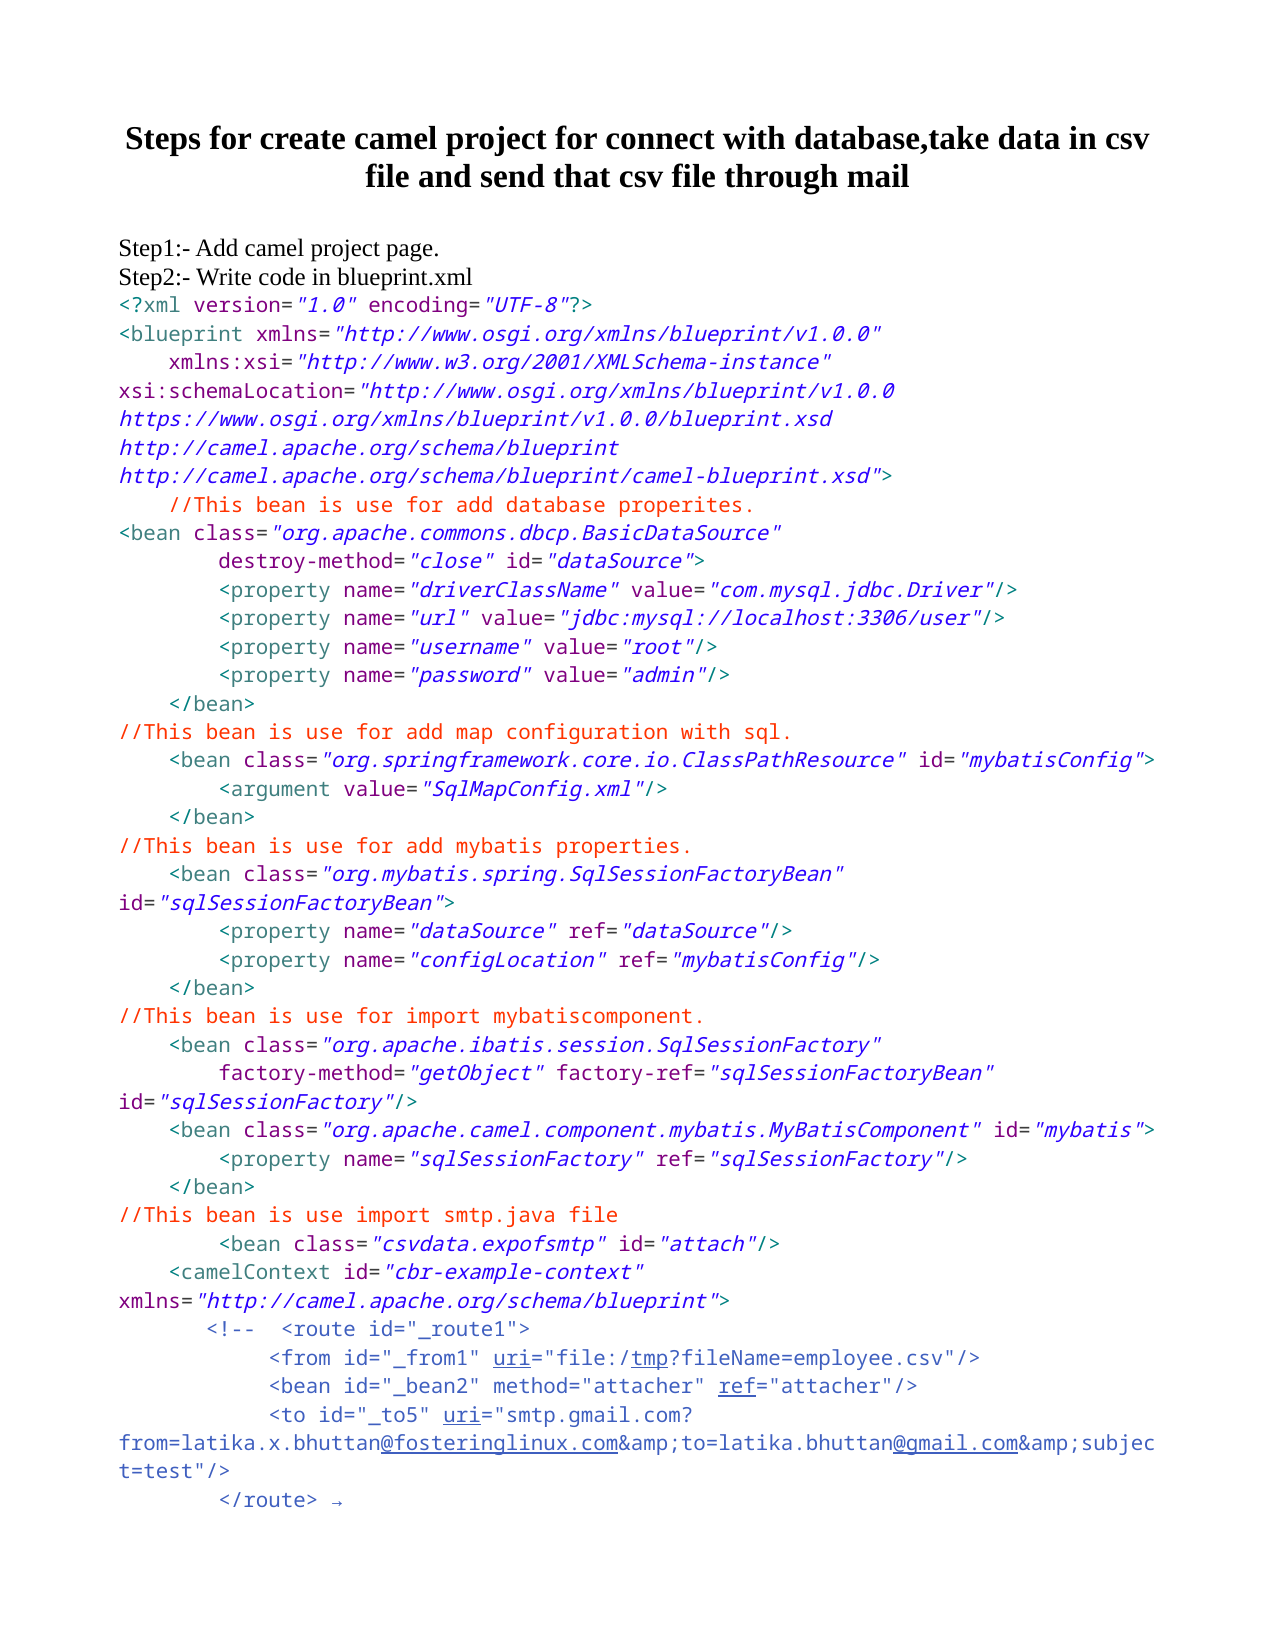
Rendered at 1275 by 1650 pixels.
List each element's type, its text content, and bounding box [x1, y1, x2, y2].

text <property name="url" value="jdbc:mysql://localhost:3306/user"/> [118, 603, 1157, 632]
text <property name="dataSource" ref="dataSource"/> [118, 916, 1157, 945]
text destroy-method="close" id="dataSource"> [118, 547, 1157, 575]
text </bean> [118, 689, 1157, 717]
text <property name="username" value="root"/> [118, 632, 1157, 660]
text <from id="_from1" uri="file:/tmp?fileName=employee.csv"/> [118, 1343, 1157, 1371]
text //This bean is use for import mybatiscomponent. [118, 1002, 1157, 1030]
text //This bean is use for add map configuration with sql. [118, 717, 1157, 746]
text Step1:- Add camel project page. [118, 233, 1157, 262]
text <bean id="_bean2" method="attacher" ref="attacher"/> [118, 1371, 1157, 1400]
text xmlns:xsi="http://www.w3.org/2001/XMLSchema-instance" xsi:schemaLocation="http://www.osgi.org/xmlns/blueprint/v1.0.0 https://www.osgi.org/xmlns/blueprint/v1.0.0/blueprint.xsd http://camel.apache.org/schema/blueprint http://camel.apache.org/schema/blueprint/camel-blueprint.xsd"> [118, 347, 1157, 490]
text <to id="_to5" uri="smtp.gmail.com?from=latika.x.bhuttan@fosteringlinux.com&amp;to=latika.bhuttan@gmail.com&amp;subject=test"/> [118, 1400, 1157, 1485]
text <bean class="org.mybatis.spring.SqlSessionFactoryBean" id="sqlSessionFactoryBean"> [118, 859, 1157, 916]
text Step2:- Write code in blueprint.xml [118, 262, 1157, 291]
text <bean class="org.springframework.core.io.ClassPathResource" id="mybatisConfig"> [118, 746, 1157, 774]
text <argument value="SqlMapConfig.xml"/> [118, 774, 1157, 802]
text <bean class="org.apache.commons.dbcp.BasicDataSource" [118, 518, 1157, 547]
text <property name="password" value="admin"/> [118, 660, 1157, 689]
text <bean class="csvdata.expofsmtp" id="attach"/> [118, 1229, 1157, 1257]
text factory-method="getObject" factory-ref="sqlSessionFactoryBean" id="sqlSessionFactory"/> [118, 1058, 1157, 1115]
text <bean class="org.apache.ibatis.session.SqlSessionFactory" [118, 1030, 1157, 1058]
text <bean class="org.apache.camel.component.mybatis.MyBatisComponent" id="mybatis"> [118, 1115, 1157, 1144]
text <property name="driverClassName" value="com.mysql.jdbc.Driver"/> [118, 575, 1157, 603]
text //This bean is use for add mybatis properties. [118, 831, 1157, 859]
text //This bean is use import smtp.java file [118, 1201, 1157, 1229]
text </route> → [118, 1485, 1157, 1513]
text //This bean is use for add database properites. [118, 490, 1157, 518]
text Steps for create camel project for connect with database,take data in csv file and send that csv file through mail [118, 118, 1157, 195]
text </bean> [118, 802, 1157, 831]
text <!-- <route id="_route1"> [118, 1314, 1157, 1343]
text <property name="sqlSessionFactory" ref="sqlSessionFactory"/> [118, 1144, 1157, 1172]
text </bean> [118, 1172, 1157, 1201]
text <?xml version="1.0" encoding="UTF-8"?> [118, 291, 1157, 319]
text <camelContext id="cbr-example-context" xmlns="http://camel.apache.org/schema/blueprint"> [118, 1257, 1157, 1314]
text <property name="configLocation" ref="mybatisConfig"/> [118, 945, 1157, 973]
text </bean> [118, 973, 1157, 1002]
text <blueprint xmlns="http://www.osgi.org/xmlns/blueprint/v1.0.0" [118, 319, 1157, 347]
